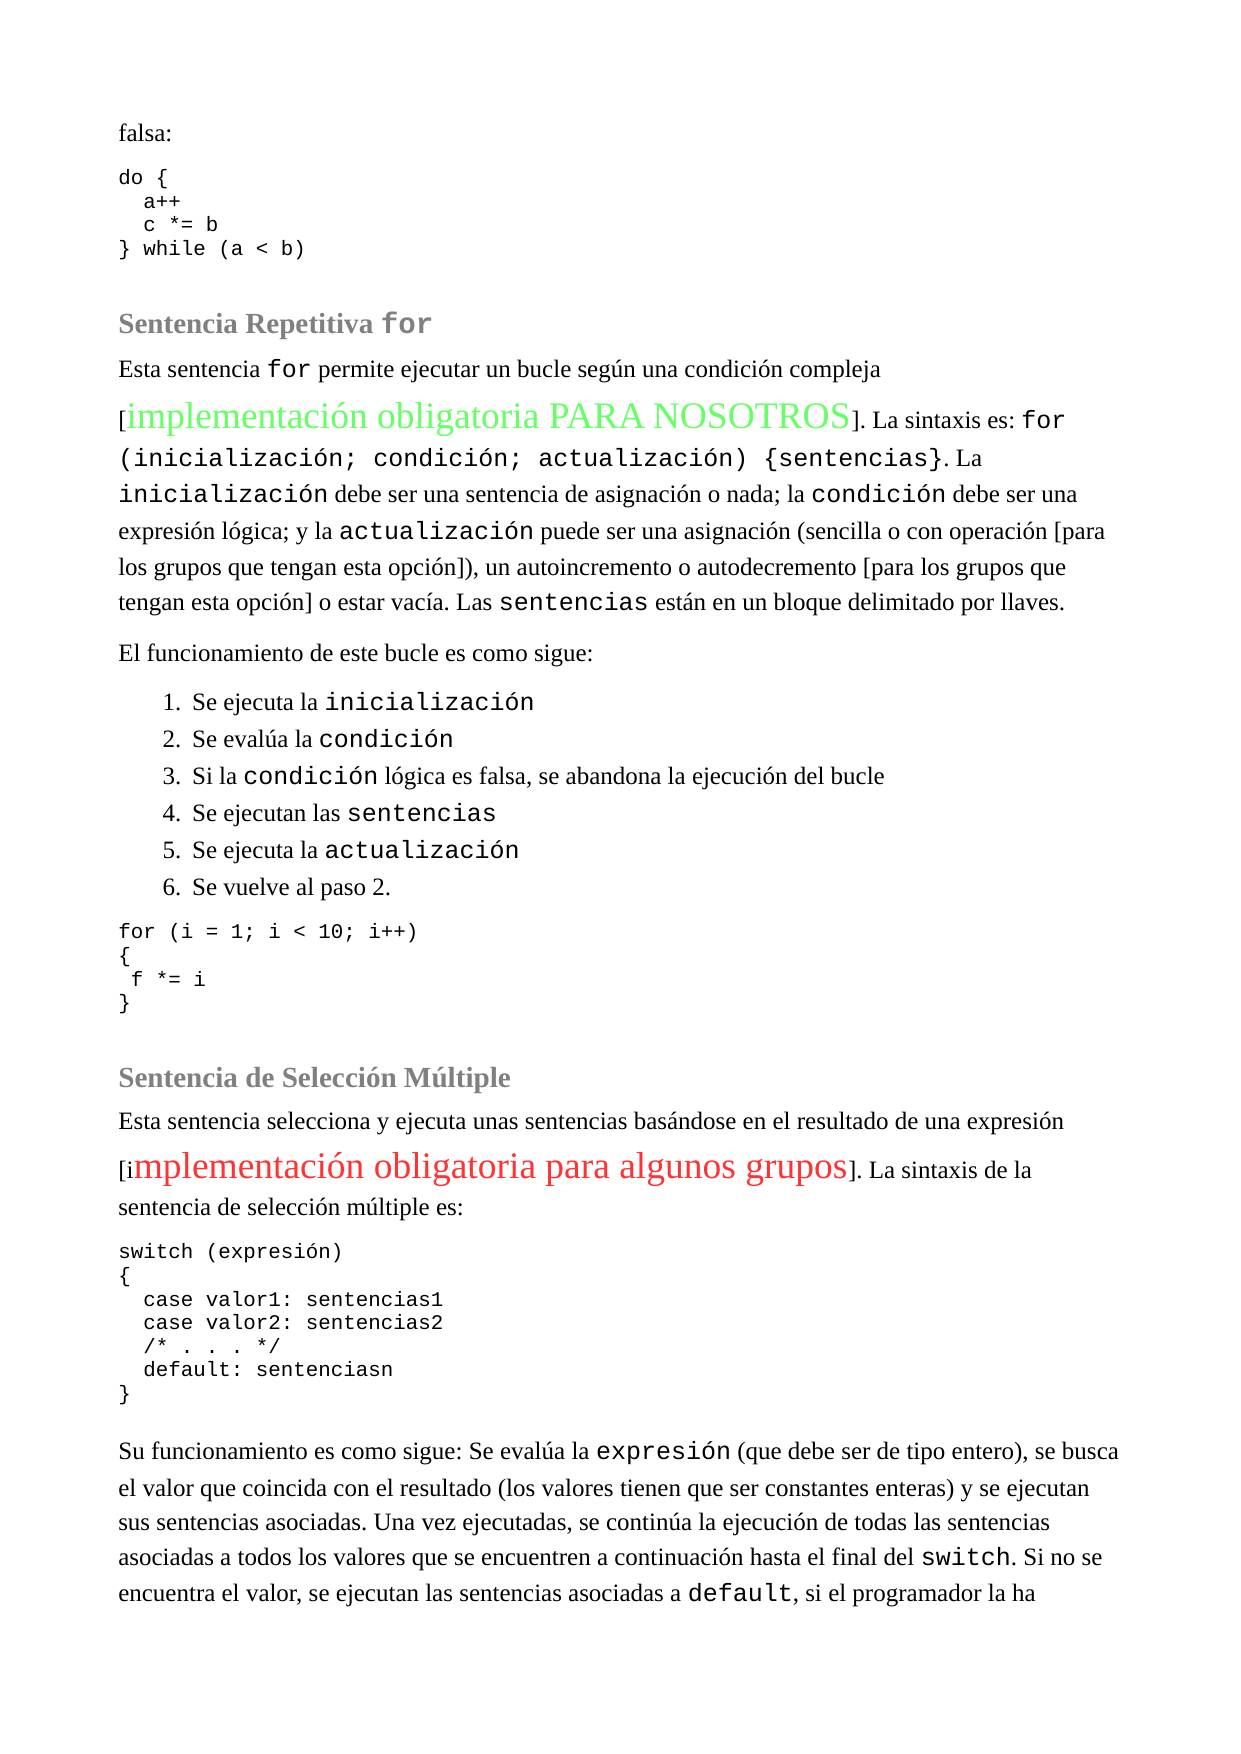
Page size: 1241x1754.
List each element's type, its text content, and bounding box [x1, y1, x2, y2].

text } [118, 992, 1122, 1016]
text { [118, 945, 1122, 969]
list Se ejecutan las sentencias [162, 798, 1122, 829]
list Si la condición lógica es falsa, se abandona la ejecución del bucle [162, 761, 1122, 792]
text c *= b [118, 214, 1122, 238]
list Se ejecuta la actualización [162, 835, 1122, 866]
subtitle Sentencia Repetitiva for [118, 306, 1122, 342]
text Su funcionamiento es como sigue: Se evalúa la expresión (que debe ser de tipo entero), se busca el valor que coincida con el resultado (los valores tienen que ser constantes enteras) y se ejecutan sus sentencias asociadas. Una vez ejecutadas, se continúa la ejecución de todas las sentencias asociadas a todos los valores que se encuentren a continuación hasta el final del switch. Si no se encuentra el valor, se ejecutan las sentencias asociadas a default, si el programador la ha [118, 1436, 1122, 1609]
text do { [118, 167, 1122, 191]
list Se evalúa la condición [162, 724, 1122, 755]
text falsa: [118, 118, 1122, 147]
text default: sentenciasn [118, 1359, 1122, 1383]
text for (i = 1; i < 10; i++) [118, 921, 1122, 945]
text Esta sentencia for permite ejecutar un bucle según una condición compleja [implementación obligatoria PARA NOSOTROS]. La sintaxis es: for (inicialización; condición; actualización) {sentencias}. La inicialización debe ser una sentencia de asignación o nada; la condición debe ser una expresión lógica; y la actualización puede ser una asignación (sencilla o con operación [para los grupos que tengan esta opción]), un autoincremento o autodecremento [para los grupos que tengan esta opción] o estar vacía. Las sentencias están en un bloque delimitado por llaves. [118, 354, 1122, 618]
text case valor2: sentencias2 [118, 1312, 1122, 1336]
list Se vuelve al paso 2. [162, 872, 1122, 901]
text El funcionamiento de este bucle es como sigue: [118, 638, 1122, 667]
text case valor1: sentencias1 [118, 1288, 1122, 1312]
text /* . . . */ [118, 1336, 1122, 1359]
subtitle Sentencia de Selección Múltiple [118, 1060, 1122, 1093]
text f *= i [118, 969, 1122, 992]
text } while (a < b) [118, 238, 1122, 262]
text switch (expresión) [118, 1241, 1122, 1265]
list Se ejecuta la inicialización [162, 687, 1122, 718]
text Esta sentencia selecciona y ejecuta unas sentencias basándose en el resultado de una expresión [implementación obligatoria para algunos grupos]. La sintaxis de la sentencia de selección múltiple es: [118, 1106, 1122, 1221]
text a++ [118, 191, 1122, 214]
text { [118, 1265, 1122, 1288]
text } [118, 1383, 1122, 1407]
